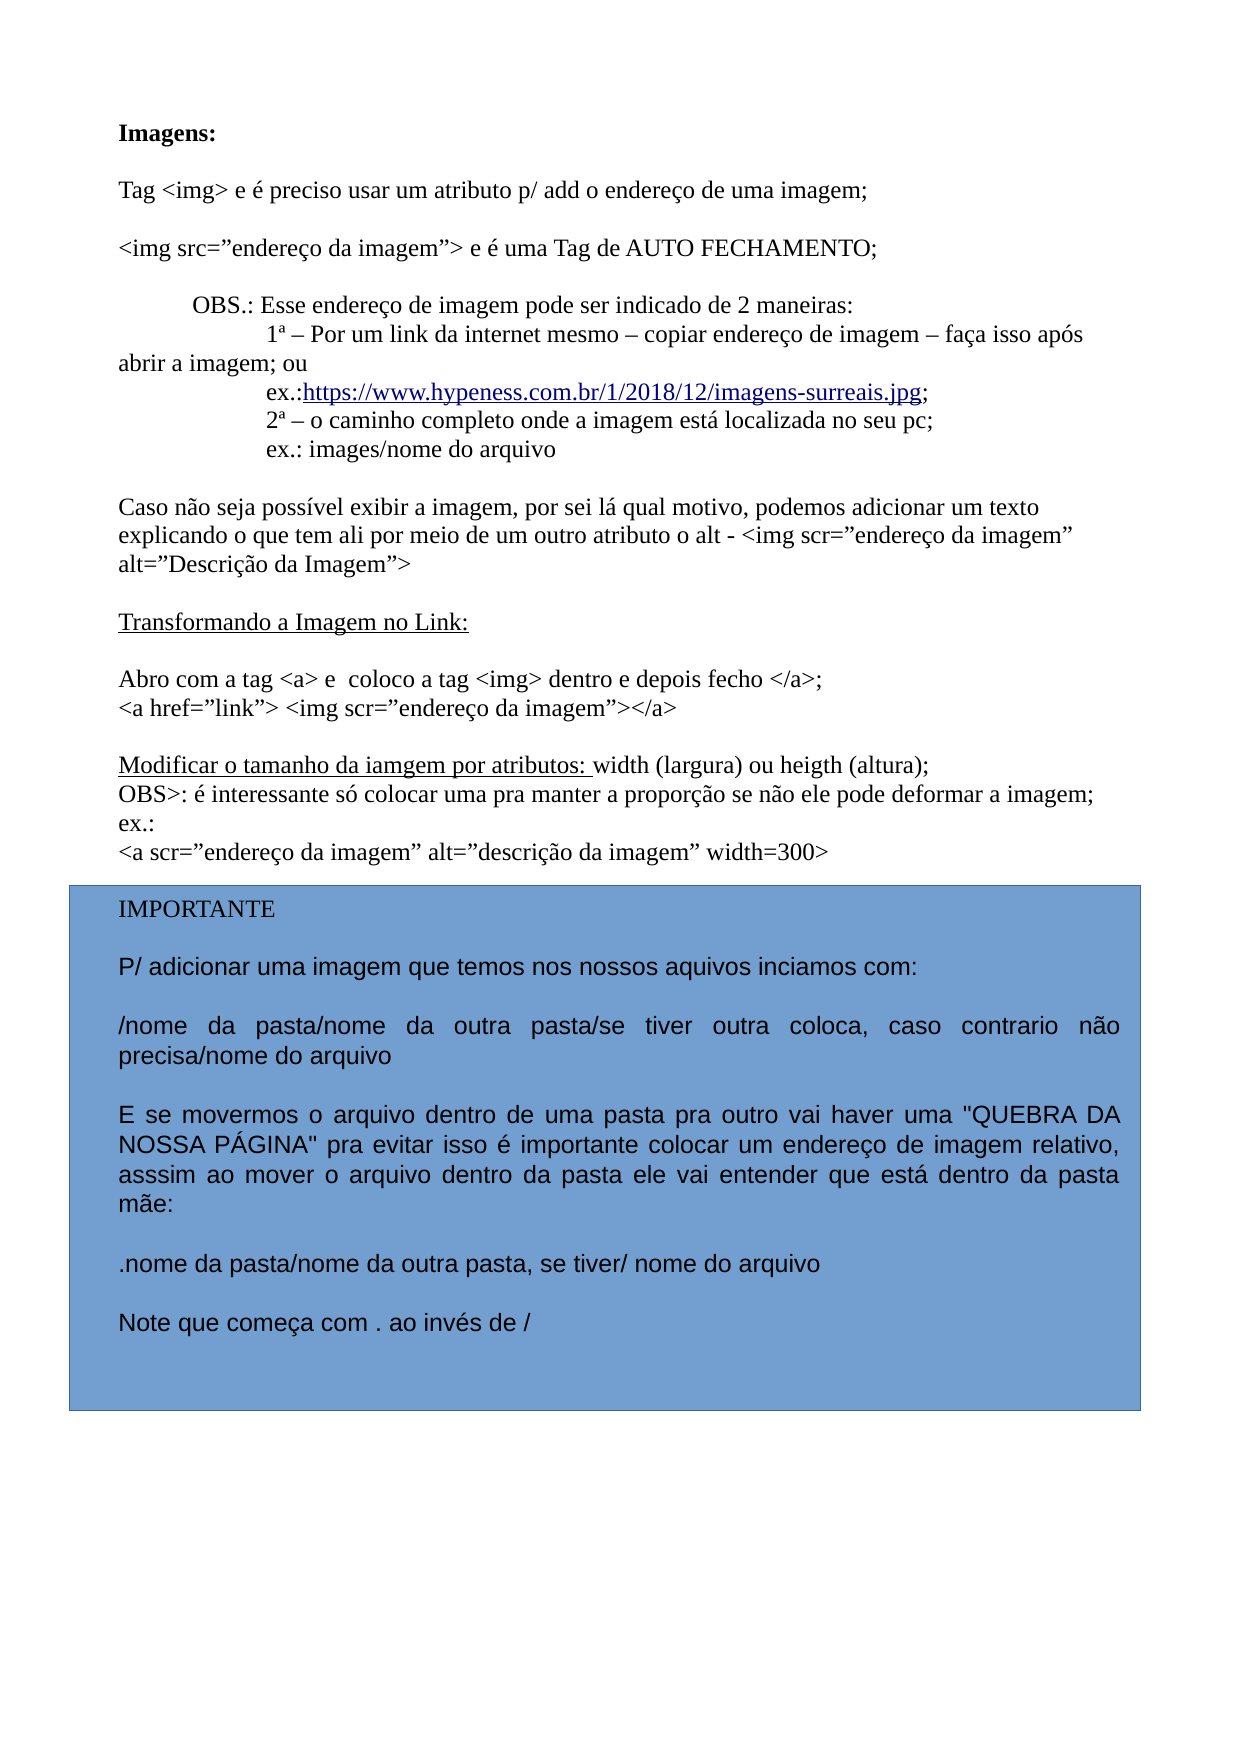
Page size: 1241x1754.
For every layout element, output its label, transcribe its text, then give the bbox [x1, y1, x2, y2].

text Tag <img> e é preciso usar um atributo p/ add o endereço de uma imagem; [118, 176, 1122, 204]
text OBS>: é interessante só colocar uma pra manter a proporção se não ele pode deformar a imagem; [118, 779, 1122, 808]
text <img src=”endereço da imagem”> e é uma Tag de AUTO FECHAMENTO; [118, 233, 1122, 262]
text 1ª – Por um link da internet mesmo – copiar endereço de imagem – faça isso após abrir a imagem; ou [118, 319, 1122, 377]
text ex.: [118, 808, 1122, 837]
text <a scr=”endereço da imagem” alt=”descrição da imagem” width=300> [118, 837, 1122, 866]
text Caso não seja possível exibir a imagem, por sei lá qual motivo, podemos adicionar um texto explicando o que tem ali por meio de um outro atributo o alt - <img scr=”endereço da imagem” alt=”Descrição da Imagem”> [118, 492, 1122, 578]
text ex.:https://www.hypeness.com.br/1/2018/12/imagens-surreais.jpg; [118, 377, 1122, 406]
text ex.: images/nome do arquivo [118, 434, 1122, 463]
text Modificar o tamanho da iamgem por atributos: width (largura) ou heigth (altura); [118, 751, 1122, 779]
text Abro com a tag <a> e coloco a tag <img> dentro e depois fecho </a>; [118, 664, 1122, 693]
text Transformando a Imagem no Link: [118, 607, 1122, 636]
text <a href=”link”> <img scr=”endereço da imagem”></a> [118, 693, 1122, 722]
text 2ª – o caminho completo onde a imagem está localizada no seu pc; [118, 406, 1122, 434]
text Imagens: [118, 118, 1122, 147]
text OBS.: Esse endereço de imagem pode ser indicado de 2 maneiras: [118, 291, 1122, 319]
